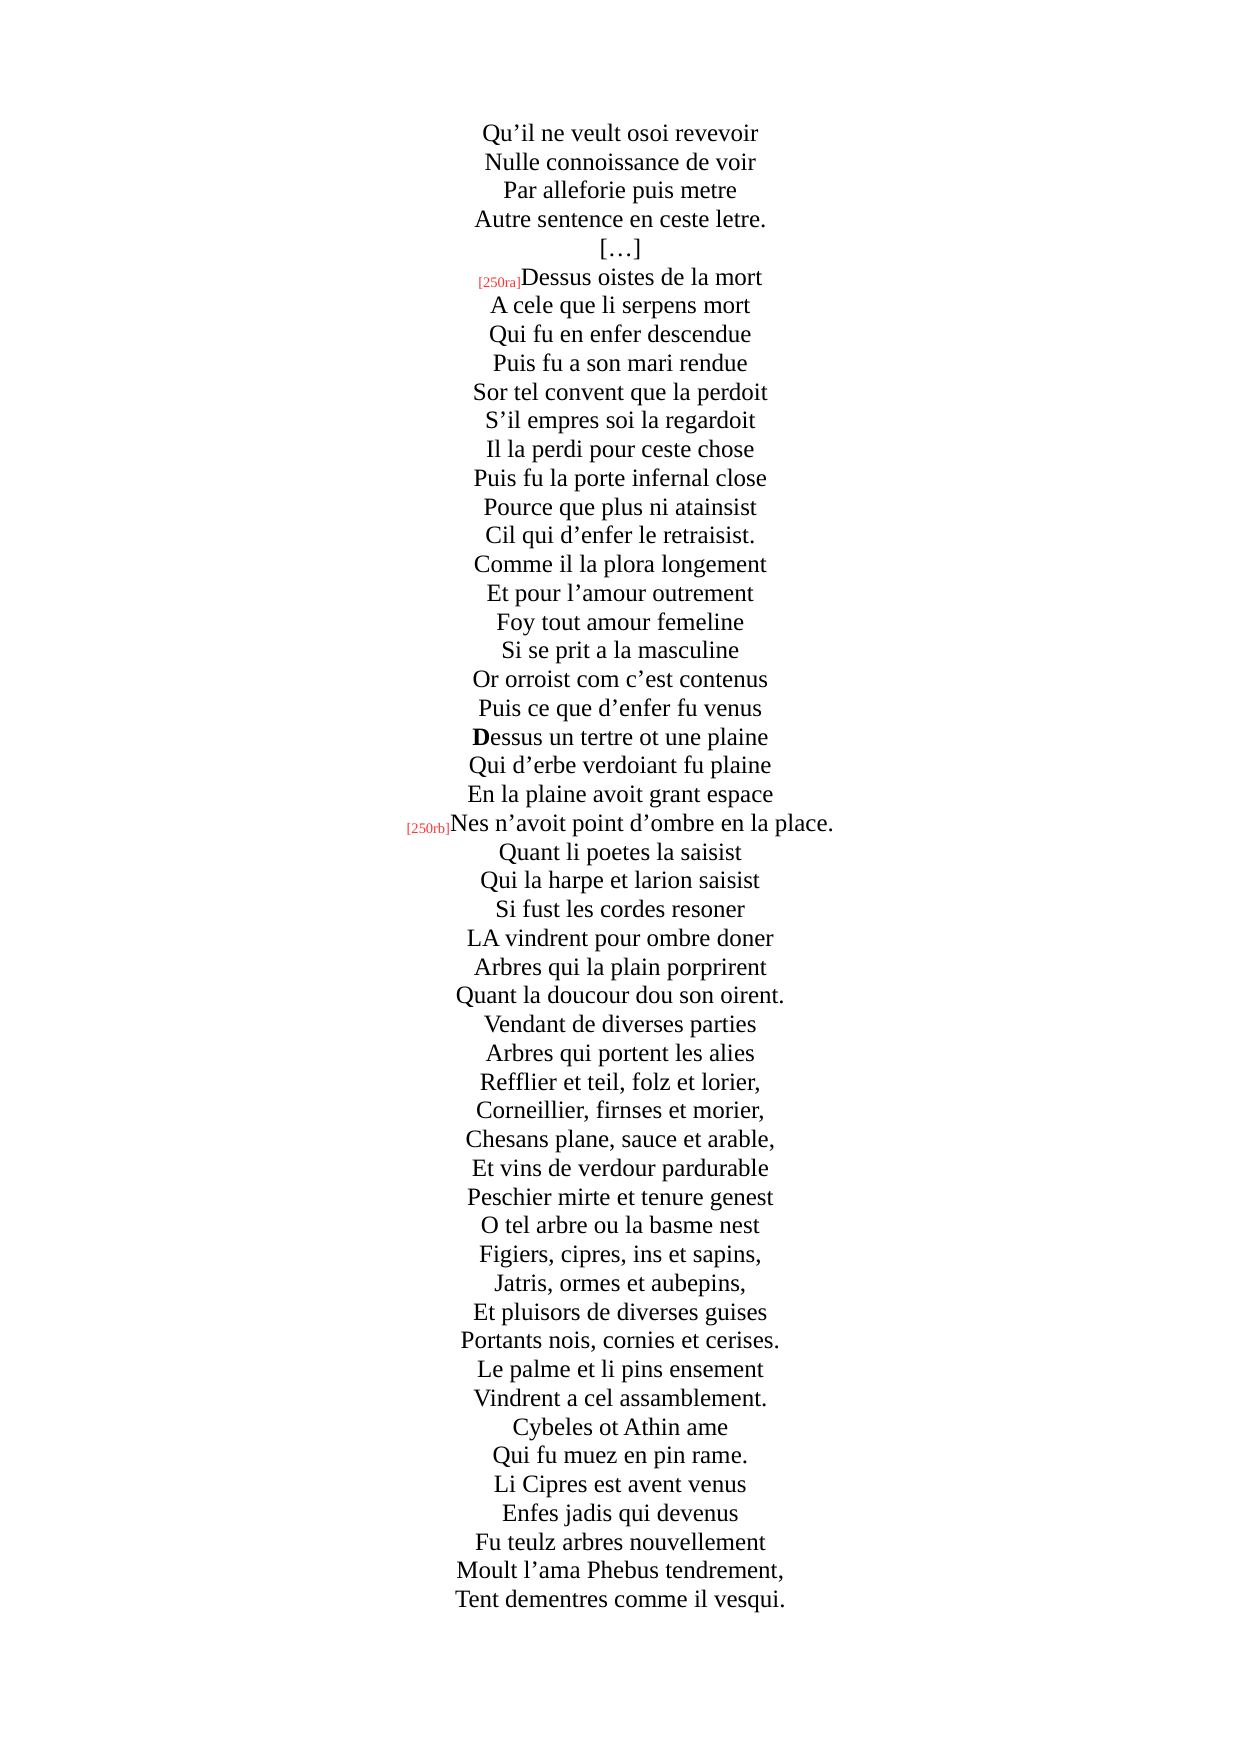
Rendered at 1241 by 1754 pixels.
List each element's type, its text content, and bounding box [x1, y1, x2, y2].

text Dessus un tertre ot une plaine [118, 722, 1122, 751]
text Arbres qui portent les alies [118, 1038, 1122, 1067]
text Le palme et li pins ensement [118, 1354, 1122, 1383]
text Quant li poetes la saisist [118, 837, 1122, 866]
text […] [118, 233, 1122, 262]
text Moult l’ama Phebus tendrement, [118, 1556, 1122, 1584]
text En la plaine avoit grant espace [118, 779, 1122, 808]
text Puis fu la porte infernal close [118, 463, 1122, 492]
text Comme il la plora longement [118, 549, 1122, 578]
text Li Cipres est avent venus [118, 1469, 1122, 1498]
text Jatris, ormes et aubepins, [118, 1268, 1122, 1297]
text Il la perdi pour ceste chose [118, 434, 1122, 463]
text S’il empres soi la regardoit [118, 406, 1122, 434]
text Figiers, cipres, ins et sapins, [118, 1239, 1122, 1268]
text Refflier et teil, folz et lorier, [118, 1067, 1122, 1096]
text Vindrent a cel assamblement. [118, 1383, 1122, 1412]
text Puis fu a son mari rendue [118, 348, 1122, 377]
text Puis ce que d’enfer fu venus [118, 693, 1122, 722]
text Par alleforie puis metre [118, 176, 1122, 204]
text Foy tout amour femeline [118, 607, 1122, 636]
text [250ra]Dessus oistes de la mort [118, 262, 1122, 291]
text Portants nois, cornies et cerises. [118, 1326, 1122, 1354]
text Sor tel convent que la perdoit [118, 377, 1122, 406]
text Qui fu muez en pin rame. [118, 1441, 1122, 1469]
text Quant la doucour dou son oirent. [118, 981, 1122, 1009]
text Et pour l’amour outrement [118, 578, 1122, 607]
text Vendant de diverses parties [118, 1009, 1122, 1038]
text Si fust les cordes resoner [118, 894, 1122, 923]
text Tent dementres comme il vesqui. [118, 1584, 1122, 1613]
text A cele que li serpens mort [118, 291, 1122, 319]
text Autre sentence en ceste letre. [118, 204, 1122, 233]
text Arbres qui la plain porprirent [118, 952, 1122, 981]
text Or orroist com c’est contenus [118, 664, 1122, 693]
text Qui d’erbe verdoiant fu plaine [118, 751, 1122, 779]
text Peschier mirte et tenure genest [118, 1182, 1122, 1211]
text Qui la harpe et larion saisist [118, 866, 1122, 894]
text Pource que plus ni atainsist [118, 492, 1122, 521]
text [250rb]Nes n’avoit point d’ombre en la place. [118, 808, 1122, 837]
text Chesans plane, sauce et arable, [118, 1124, 1122, 1153]
text Cybeles ot Athin ame [118, 1412, 1122, 1441]
text Qu’il ne veult osoi revevoir [118, 118, 1122, 147]
text Si se prit a la masculine [118, 636, 1122, 664]
text Et vins de verdour pardurable [118, 1153, 1122, 1182]
text O tel arbre ou la basme nest [118, 1211, 1122, 1239]
text LA vindrent pour ombre doner [118, 923, 1122, 952]
text Et pluisors de diverses guises [118, 1297, 1122, 1326]
text Cil qui d’enfer le retraisist. [118, 521, 1122, 549]
text Enfes jadis qui devenus [118, 1498, 1122, 1527]
text Qui fu en enfer descendue [118, 319, 1122, 348]
text Nulle connoissance de voir [118, 147, 1122, 176]
text Corneillier, firnses et morier, [118, 1096, 1122, 1124]
text Fu teulz arbres nouvellement [118, 1527, 1122, 1556]
